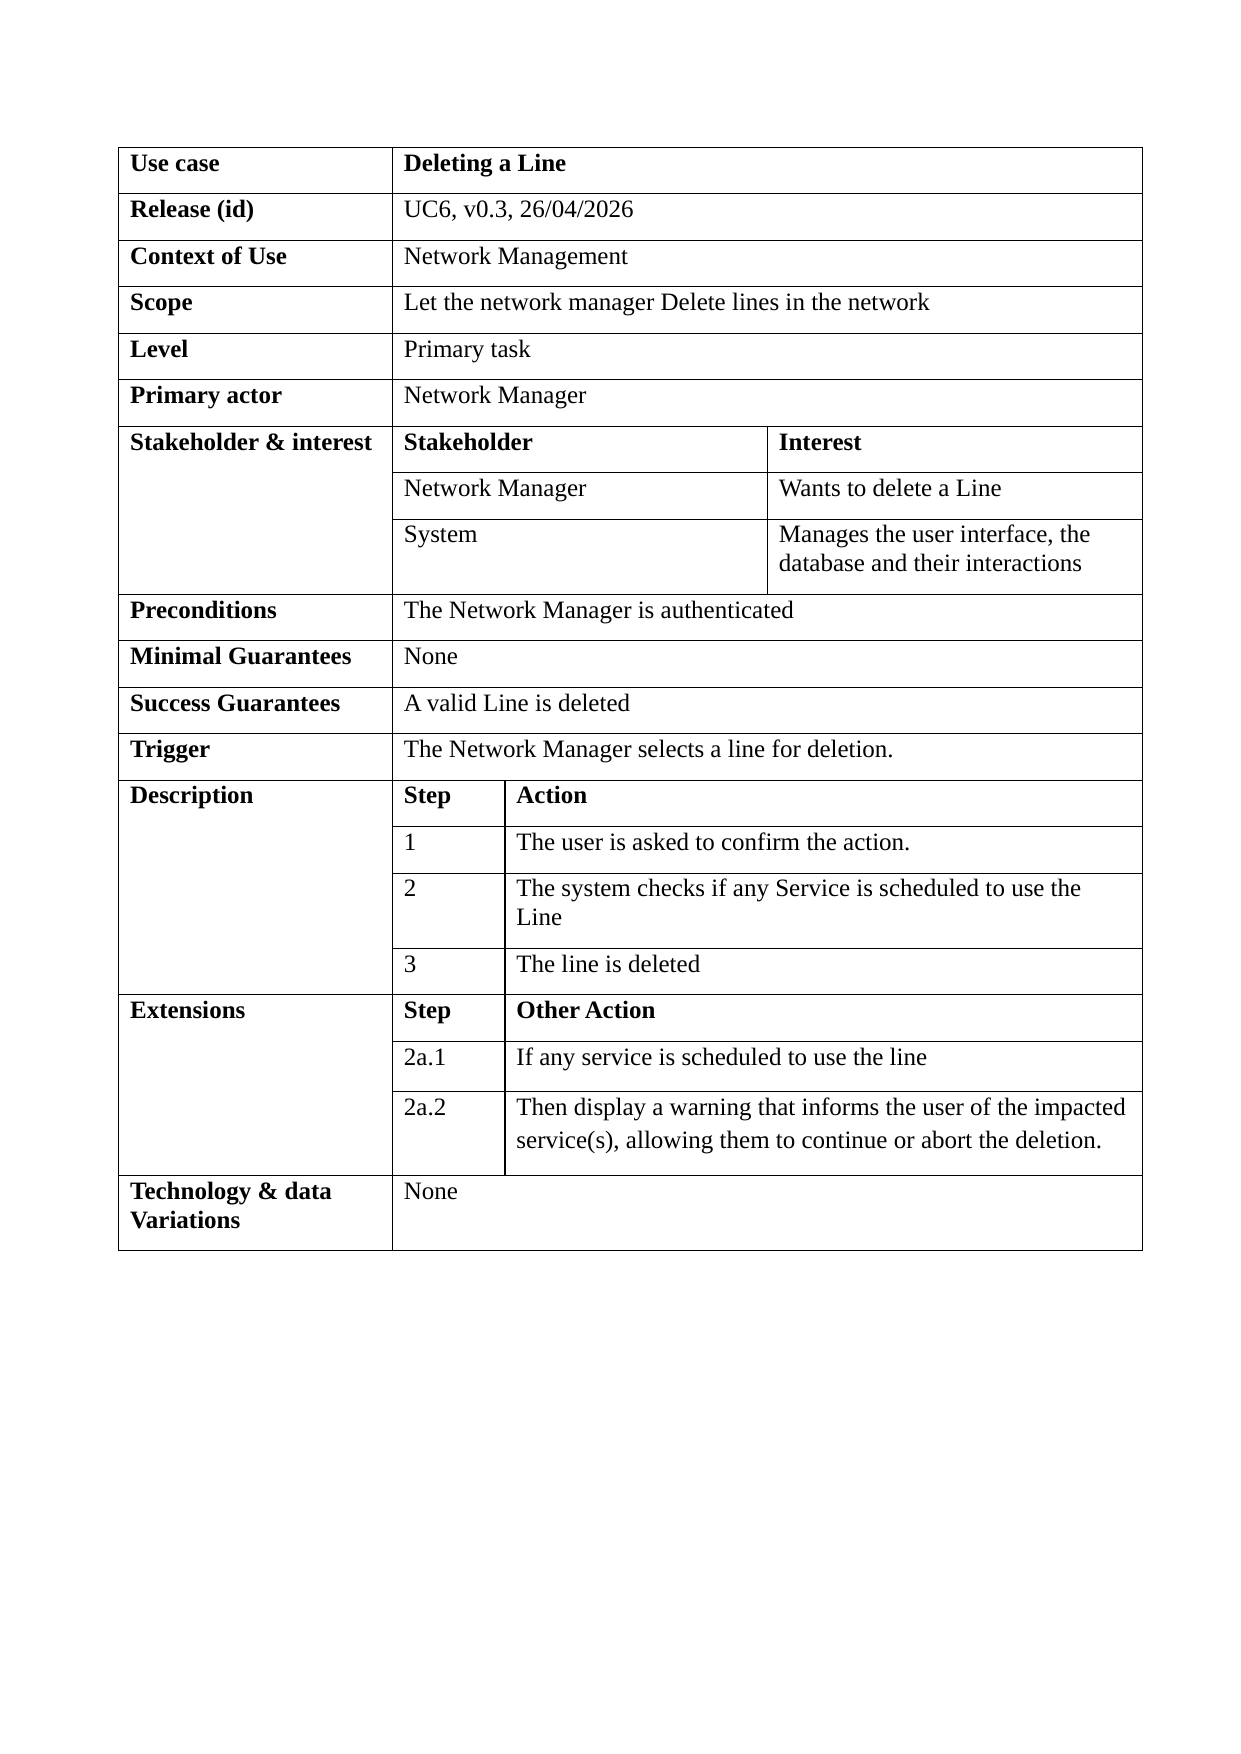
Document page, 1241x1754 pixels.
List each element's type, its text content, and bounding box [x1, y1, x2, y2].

table_cell Trigger [119, 734, 392, 779]
table_cell Primary task [393, 334, 1142, 379]
table_cell Level [119, 334, 392, 379]
table_cell Interest [768, 427, 1142, 472]
table_cell 2 [393, 874, 504, 948]
table_cell 3 [393, 949, 504, 994]
table_cell The line is deleted [506, 949, 1142, 994]
table_cell Minimal Guarantees [119, 641, 392, 687]
table_header Deleting a Line [393, 148, 1142, 193]
table_cell Stakeholder [393, 427, 767, 472]
table_cell Preconditions [119, 595, 392, 640]
table_cell UC6, v0.3, 26/04/2026 [393, 194, 1142, 240]
table_cell Action [506, 781, 1142, 826]
table_cell Step [393, 781, 504, 826]
table_cell If any service is scheduled to use the line [506, 1042, 1142, 1091]
table_cell System [393, 520, 767, 594]
table_cell Manages the user interface, the database and their interactions [768, 520, 1142, 594]
table_cell Scope [119, 287, 392, 333]
table_cell Release (id) [119, 194, 392, 240]
table_cell Step [393, 995, 504, 1041]
table_cell Primary actor [119, 380, 392, 426]
table_cell Extensions [119, 995, 392, 1175]
table_cell None [393, 641, 1142, 687]
table_cell None [393, 1176, 1142, 1250]
table_cell A valid Line is deleted [393, 688, 1142, 733]
table_cell The Network Manager is authenticated [393, 595, 1142, 640]
table_cell Let the network manager Delete lines in the network [393, 287, 1142, 333]
table_cell 2a.2 [393, 1092, 504, 1175]
table_cell Description [119, 781, 392, 994]
table_cell Network Manager [393, 380, 1142, 426]
table_header Use case [119, 148, 392, 193]
table_cell The user is asked to confirm the action. [506, 827, 1142, 872]
table_cell Context of Use [119, 241, 392, 286]
table_cell 2a.1 [393, 1042, 504, 1091]
table_cell Network Management [393, 241, 1142, 286]
table_cell Then display a warning that informs the user of the impacted service(s), allowing them to continue or abort the deletion. [506, 1092, 1142, 1175]
table_cell 1 [393, 827, 504, 872]
table_cell The system checks if any Service is scheduled to use the Line [506, 874, 1142, 948]
table_cell Wants to delete a Line [768, 473, 1142, 518]
table_cell Success Guarantees [119, 688, 392, 733]
table_cell Network Manager [393, 473, 767, 518]
table_cell Technology & data Variations [119, 1176, 392, 1250]
table_cell The Network Manager selects a line for deletion. [393, 734, 1142, 779]
table_cell Other Action [506, 995, 1142, 1041]
table_cell Stakeholder & interest [119, 427, 392, 594]
